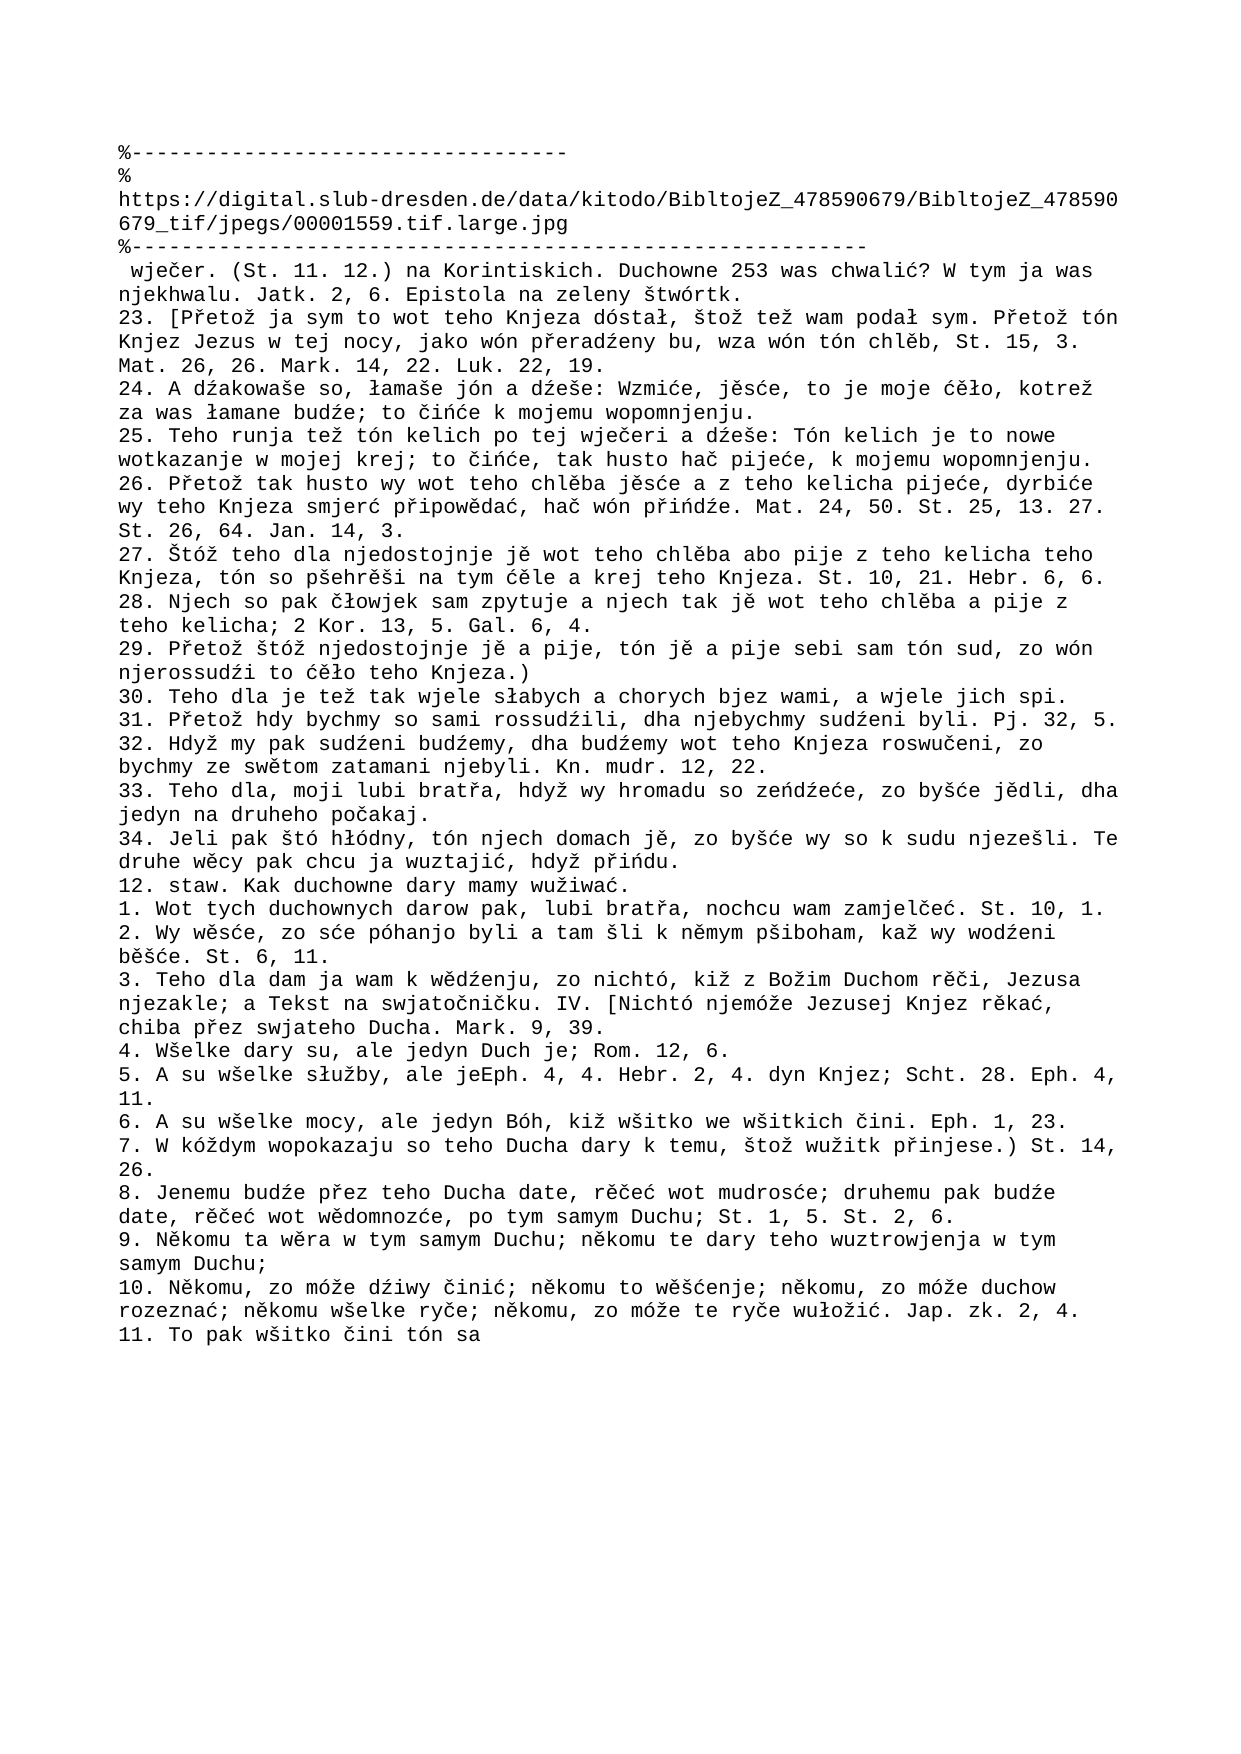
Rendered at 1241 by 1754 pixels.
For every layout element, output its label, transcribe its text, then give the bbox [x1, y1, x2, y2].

text 34. Jeli pak štó hłódny, tón njech domach jě, zo byšće wy so k sudu njezešli. Te druhe wěcy pak chcu ja wuztajić, hdyž přińdu. [118, 827, 1122, 875]
text 12. staw. Kak duchowne dary mamy wužiwać. [118, 875, 1122, 898]
text 8. Jenemu budźe přez teho Ducha date, rěčeć wot mudrosće; druhemu pak budźe date, rěčeć wot wědomnozće, po tym samym Duchu; St. 1, 5. St. 2, 6. [118, 1182, 1122, 1229]
text 26. Přetož tak husto wy wot teho chlěba jěsće a z teho kelicha pijeće, dyrbiće wy teho Knjeza smjerć připowědać, hač wón přińdźe. Mat. 24, 50. St. 25, 13. 27. St. 26, 64. Jan. 14, 3. [118, 473, 1122, 544]
text 11. To pak wšitko čini tón sa [118, 1324, 1122, 1348]
text 1. Wot tych duchownych darow pak, lubi bratřa, nochcu wam zamjelčeć. St. 10, 1. [118, 898, 1122, 922]
text 29. Přetož štóž njedostojnje jě a pije, tón jě a pije sebi sam tón sud, zo wón njerossudźi to ćěło teho Knjeza.) [118, 638, 1122, 686]
text %----------------------------------------------------------- [118, 236, 1122, 260]
text 6. A su wšelke mocy, ale jedyn Bóh, kiž wšitko we wšitkich čini. Eph. 1, 23. [118, 1111, 1122, 1135]
text wječer. (St. 11. 12.) na Korintiskich. Duchowne 253 was chwalić? W tym ja was njekhwalu. Jatk. 2, 6. Epistola na zeleny štwórtk. [118, 260, 1122, 307]
text 28. Njech so pak čłowjek sam zpytuje a njech tak jě wot teho chlěba a pije z teho kelicha; 2 Kor. 13, 5. Gal. 6, 4. [118, 591, 1122, 638]
text 7. W kóždym wopokazaju so teho Ducha dary k temu, štož wužitk přinjese.) St. 14, 26. [118, 1135, 1122, 1182]
text 2. Wy wěsće, zo sće póhanjo byli a tam šli k němym pšiboham, kaž wy wodźeni běšće. St. 6, 11. [118, 922, 1122, 969]
text 33. Teho dla, moji lubi bratřa, hdyž wy hromadu so zeńdźeće, zo byšće jědli, dha jedyn na druheho počakaj. [118, 780, 1122, 827]
text 32. Hdyž my pak sudźeni budźemy, dha budźemy wot teho Knjeza roswučeni, zo bychmy ze swětom zatamani njebyli. Kn. mudr. 12, 22. [118, 733, 1122, 780]
text %----------------------------------- [118, 142, 1122, 165]
text 4. Wšelke dary su, ale jedyn Duch je; Rom. 12, 6. [118, 1040, 1122, 1064]
text 27. Štóž teho dla njedostojnje jě wot teho chlěba abo pije z teho kelicha teho Knjeza, tón so pšehrěši na tym ćěle a krej teho Knjeza. St. 10, 21. Hebr. 6, 6. [118, 544, 1122, 591]
text 9. Někomu ta wěra w tym samym Duchu; někomu te dary teho wuztrowjenja w tym samym Duchu; [118, 1229, 1122, 1277]
text % https://digital.slub-dresden.de/data/kitodo/BibltojeZ_478590679/BibltojeZ_478590679_tif/jpegs/00001559.tif.large.jpg [118, 165, 1122, 236]
text 31. Přetož hdy bychmy so sami rossudźili, dha njebychmy sudźeni byli. Pj. 32, 5. [118, 709, 1122, 733]
text 3. Teho dla dam ja wam k wědźenju, zo nichtó, kiž z Božim Duchom rěči, Jezusa njezakle; a Tekst na swjatočničku. IV. [Nichtó njemóže Jezusej Knjez rěkać, chiba přez swjateho Ducha. Mark. 9, 39. [118, 969, 1122, 1040]
text 23. [Přetož ja sym to wot teho Knjeza dóstał, štož tež wam podał sym. Přetož tón Knjez Jezus w tej nocy, jako wón přeradźeny bu, wza wón tón chlěb, St. 15, 3. Mat. 26, 26. Mark. 14, 22. Luk. 22, 19. [118, 307, 1122, 378]
text 24. A dźakowaše so, łamaše jón a dźeše: Wzmiće, jěsće, to je moje ćěło, kotrež za was łamane budźe; to čińće k mojemu wopomnjenju. [118, 378, 1122, 426]
text 10. Někomu, zo móže dźiwy činić; někomu to wěšćenje; někomu, zo móže duchow rozeznać; někomu wšelke ryče; někomu, zo móže te ryče wułožić. Jap. zk. 2, 4. [118, 1277, 1122, 1324]
text 30. Teho dla je tež tak wjele słabych a chorych bjez wami, a wjele jich spi. [118, 686, 1122, 709]
text 5. A su wšelke słužby, ale jeEph. 4, 4. Hebr. 2, 4. dyn Knjez; Scht. 28. Eph. 4, 11. [118, 1064, 1122, 1111]
text 25. Teho runja tež tón kelich po tej wječeri a dźeše: Tón kelich je to nowe wotkazanje w mojej krej; to čińće, tak husto hač pijeće, k mojemu wopomnjenju. [118, 426, 1122, 473]
